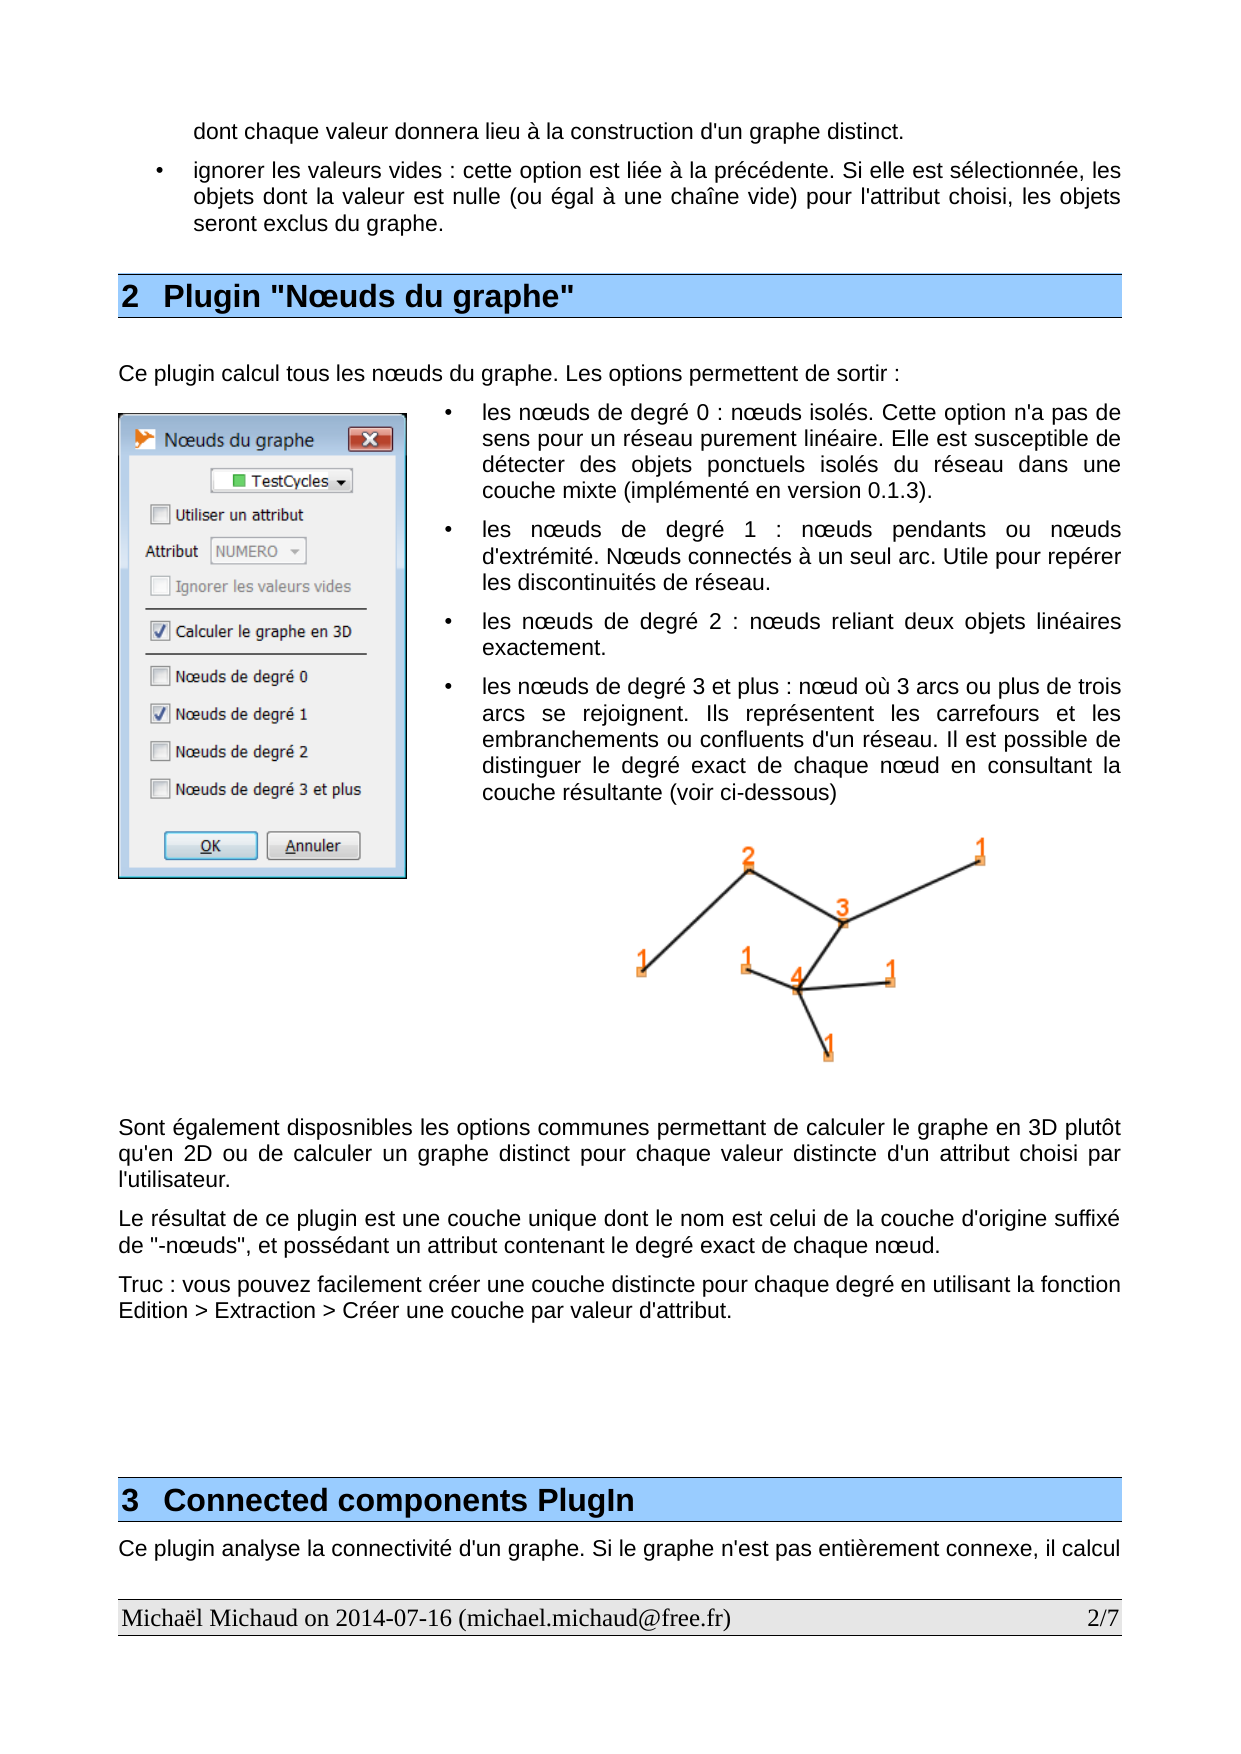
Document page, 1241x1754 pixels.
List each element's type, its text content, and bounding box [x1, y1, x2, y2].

text Sont également disposnibles les options communes permettant de calculer le graphe en 3D plutôt qu'en 2D ou de calculer un graphe distinct pour chaque valeur distincte d'un attribut choisi par l'utilisateur. [118, 1114, 1122, 1193]
text Truc : vous pouvez facilement créer une couche distincte pour chaque degré en utilisant la fonction Edition > Extraction > Créer une couche par valeur d'attribut. [118, 1271, 1122, 1323]
subtitle Connected components PlugIn [118, 1478, 1122, 1521]
list ignorer les valeurs vides : cette option est liée à la précédente. Si elle est sélectionnée, les objets dont la valeur est nulle (ou égal à une chaîne vide) pour l'attribut choisi, les objets seront exclus du graphe. [156, 157, 1122, 236]
picture [118, 413, 407, 879]
text Ce plugin calcul tous les nœuds du graphe. Les options permettent de sortir : [118, 359, 1122, 386]
list les nœuds de degré 0 : nœuds isolés. Cette option n'a pas de sens pour un réseau purement linéaire. Elle est susceptible de détecter des objets ponctuels isolés du réseau dans une couche mixte (implémenté en version 0.1.3). [156, 398, 1122, 504]
subtitle Plugin "Nœuds du graphe" [118, 275, 1122, 317]
list dont chaque valeur donnera lieu à la construction d'un graphe distinct. [156, 118, 1122, 144]
text Ce plugin analyse la connectivité d'un graphe. Si le graphe n'est pas entièrement connexe, il calcul [118, 1534, 1122, 1561]
text Le résultat de ce plugin est une couche unique dont le nom est celui de la couche d'origine suffixé de "-nœuds", et possédant un attribut contenant le degré exact de chaque nœud. [118, 1205, 1122, 1258]
list les nœuds de degré 3 et plus : nœud où 3 arcs ou plus de trois arcs se rejoignent. Ils représentent les carrefours et les embranchements ou confluents d'un réseau. Il est possible de distinguer le degré exact de chaque nœud en consultant la couche résultante (voir ci-dessous) [407, 673, 1122, 805]
list les nœuds de degré 1 : nœuds pendants ou nœuds d'extrémité. Nœuds connectés à un seul arc. Utile pour repérer les discontinuités de réseau. [407, 516, 1122, 595]
list les nœuds de degré 2 : nœuds reliant deux objets linéaires exactement. [407, 608, 1122, 661]
